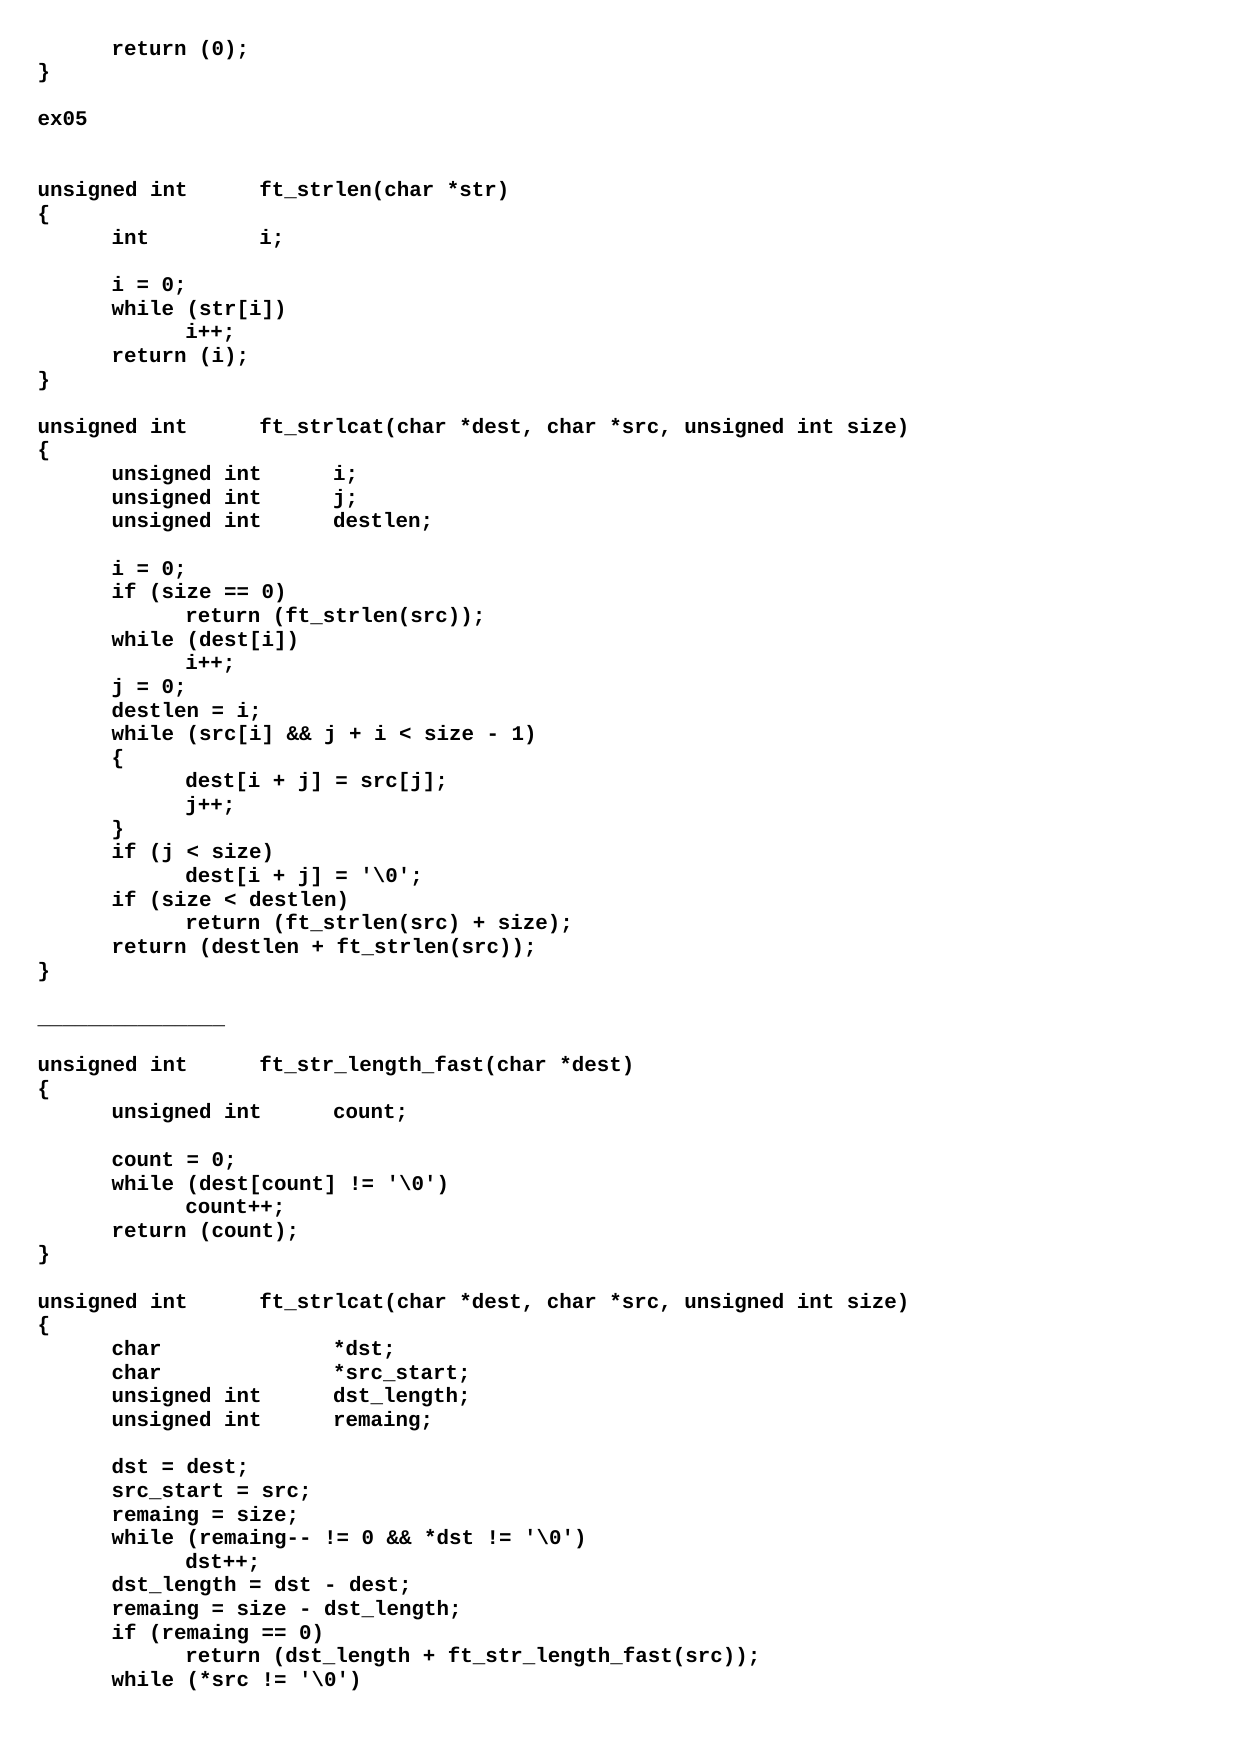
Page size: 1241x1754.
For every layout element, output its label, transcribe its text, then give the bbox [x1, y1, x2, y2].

text while (src[i] && j + i < size - 1) [37, 723, 1122, 747]
text unsigned int destlen; [37, 510, 1122, 534]
text return (count); [37, 1220, 1122, 1243]
text return (destlen + ft_strlen(src)); [37, 936, 1122, 960]
text if (remaing == 0) [37, 1622, 1122, 1645]
text return (0); [37, 37, 1122, 61]
text remaing = size - dst_length; [37, 1598, 1122, 1622]
text count = 0; [37, 1149, 1122, 1172]
text int i; [37, 227, 1122, 250]
text unsigned int ft_strlcat(char *dest, char *src, unsigned int size) [37, 416, 1122, 439]
text dest[i + j] = '\0'; [37, 865, 1122, 889]
text dst = dest; [37, 1456, 1122, 1480]
text unsigned int ft_strlen(char *str) [37, 179, 1122, 203]
text } [37, 1243, 1122, 1267]
text i = 0; [37, 558, 1122, 581]
text i++; [37, 652, 1122, 676]
text unsigned int dst_length; [37, 1385, 1122, 1409]
text { [37, 747, 1122, 771]
text { [37, 1314, 1122, 1338]
text if (j < size) [37, 841, 1122, 865]
text ex05 [37, 108, 1122, 132]
text _______________ [37, 1007, 1122, 1031]
text remaing = size; [37, 1503, 1122, 1527]
text return (ft_strlen(src) + size); [37, 912, 1122, 936]
text unsigned int j; [37, 487, 1122, 510]
text } [37, 818, 1122, 841]
text if (size < destlen) [37, 889, 1122, 912]
text { [37, 203, 1122, 227]
text src_start = src; [37, 1480, 1122, 1503]
text dst_length = dst - dest; [37, 1574, 1122, 1598]
text while (remaing-- != 0 && *dst != '\0') [37, 1527, 1122, 1551]
text char *src_start; [37, 1362, 1122, 1385]
text while (str[i]) [37, 298, 1122, 321]
text { [37, 439, 1122, 463]
text return (ft_strlen(src)); [37, 605, 1122, 629]
text unsigned int count; [37, 1102, 1122, 1125]
text count++; [37, 1196, 1122, 1220]
text return (i); [37, 345, 1122, 368]
text if (size == 0) [37, 581, 1122, 605]
text } [37, 960, 1122, 983]
text while (*src != '\0') [37, 1669, 1122, 1693]
text char *dst; [37, 1338, 1122, 1362]
text while (dest[i]) [37, 629, 1122, 652]
text i++; [37, 321, 1122, 345]
text unsigned int i; [37, 463, 1122, 487]
text } [37, 61, 1122, 85]
text j++; [37, 794, 1122, 818]
text i = 0; [37, 274, 1122, 298]
text return (dst_length + ft_str_length_fast(src)); [37, 1645, 1122, 1669]
text unsigned int remaing; [37, 1409, 1122, 1433]
text destlen = i; [37, 699, 1122, 723]
text dest[i + j] = src[j]; [37, 771, 1122, 794]
text } [37, 368, 1122, 392]
text j = 0; [37, 676, 1122, 699]
text unsigned int ft_str_length_fast(char *dest) [37, 1054, 1122, 1078]
text while (dest[count] != '\0') [37, 1172, 1122, 1196]
text dst++; [37, 1551, 1122, 1574]
text { [37, 1078, 1122, 1102]
text unsigned int ft_strlcat(char *dest, char *src, unsigned int size) [37, 1291, 1122, 1314]
